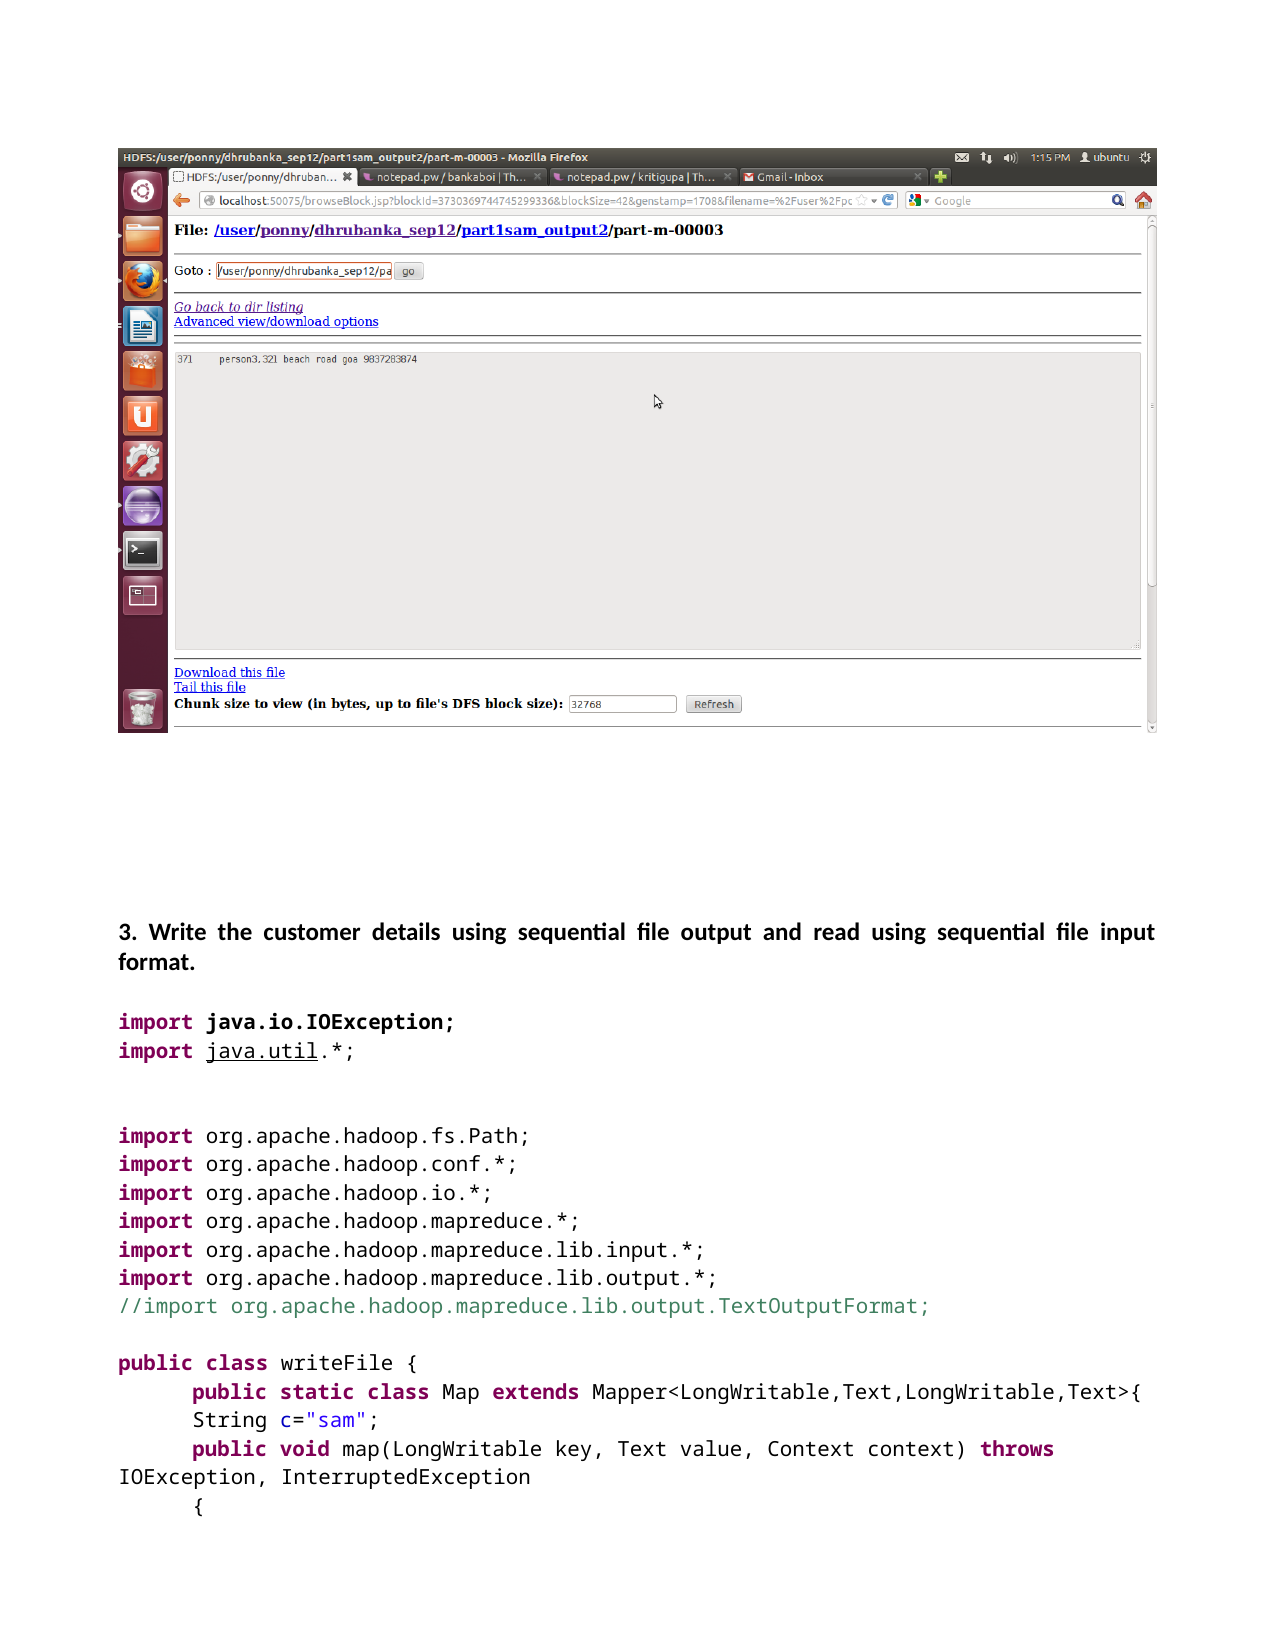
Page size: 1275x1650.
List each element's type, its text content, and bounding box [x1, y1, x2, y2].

text public void map(LongWritable key, Text value, Context context) throws IOException, InterruptedException [118, 1434, 1157, 1491]
text public class writeFile { [118, 1348, 1157, 1377]
picture [118, 148, 1157, 733]
text import org.apache.hadoop.mapreduce.*; [118, 1206, 1157, 1235]
text String c="sam"; [118, 1405, 1157, 1434]
text import java.util.*; [118, 1036, 1157, 1064]
text 3. Write the customer details using sequential file output and read using sequential file input format. [118, 916, 1157, 977]
text public static class Map extends Mapper<LongWritable,Text,LongWritable,Text>{ [118, 1377, 1157, 1405]
text //import org.apache.hadoop.mapreduce.lib.output.TextOutputFormat; [118, 1292, 1157, 1320]
text import org.apache.hadoop.mapreduce.lib.output.*; [118, 1263, 1157, 1292]
text import org.apache.hadoop.fs.Path; [118, 1121, 1157, 1149]
text import org.apache.hadoop.mapreduce.lib.input.*; [118, 1235, 1157, 1263]
text import org.apache.hadoop.conf.*; [118, 1149, 1157, 1178]
text { [118, 1491, 1157, 1519]
text import org.apache.hadoop.io.*; [118, 1178, 1157, 1206]
text import java.io.IOException; [118, 1007, 1157, 1036]
